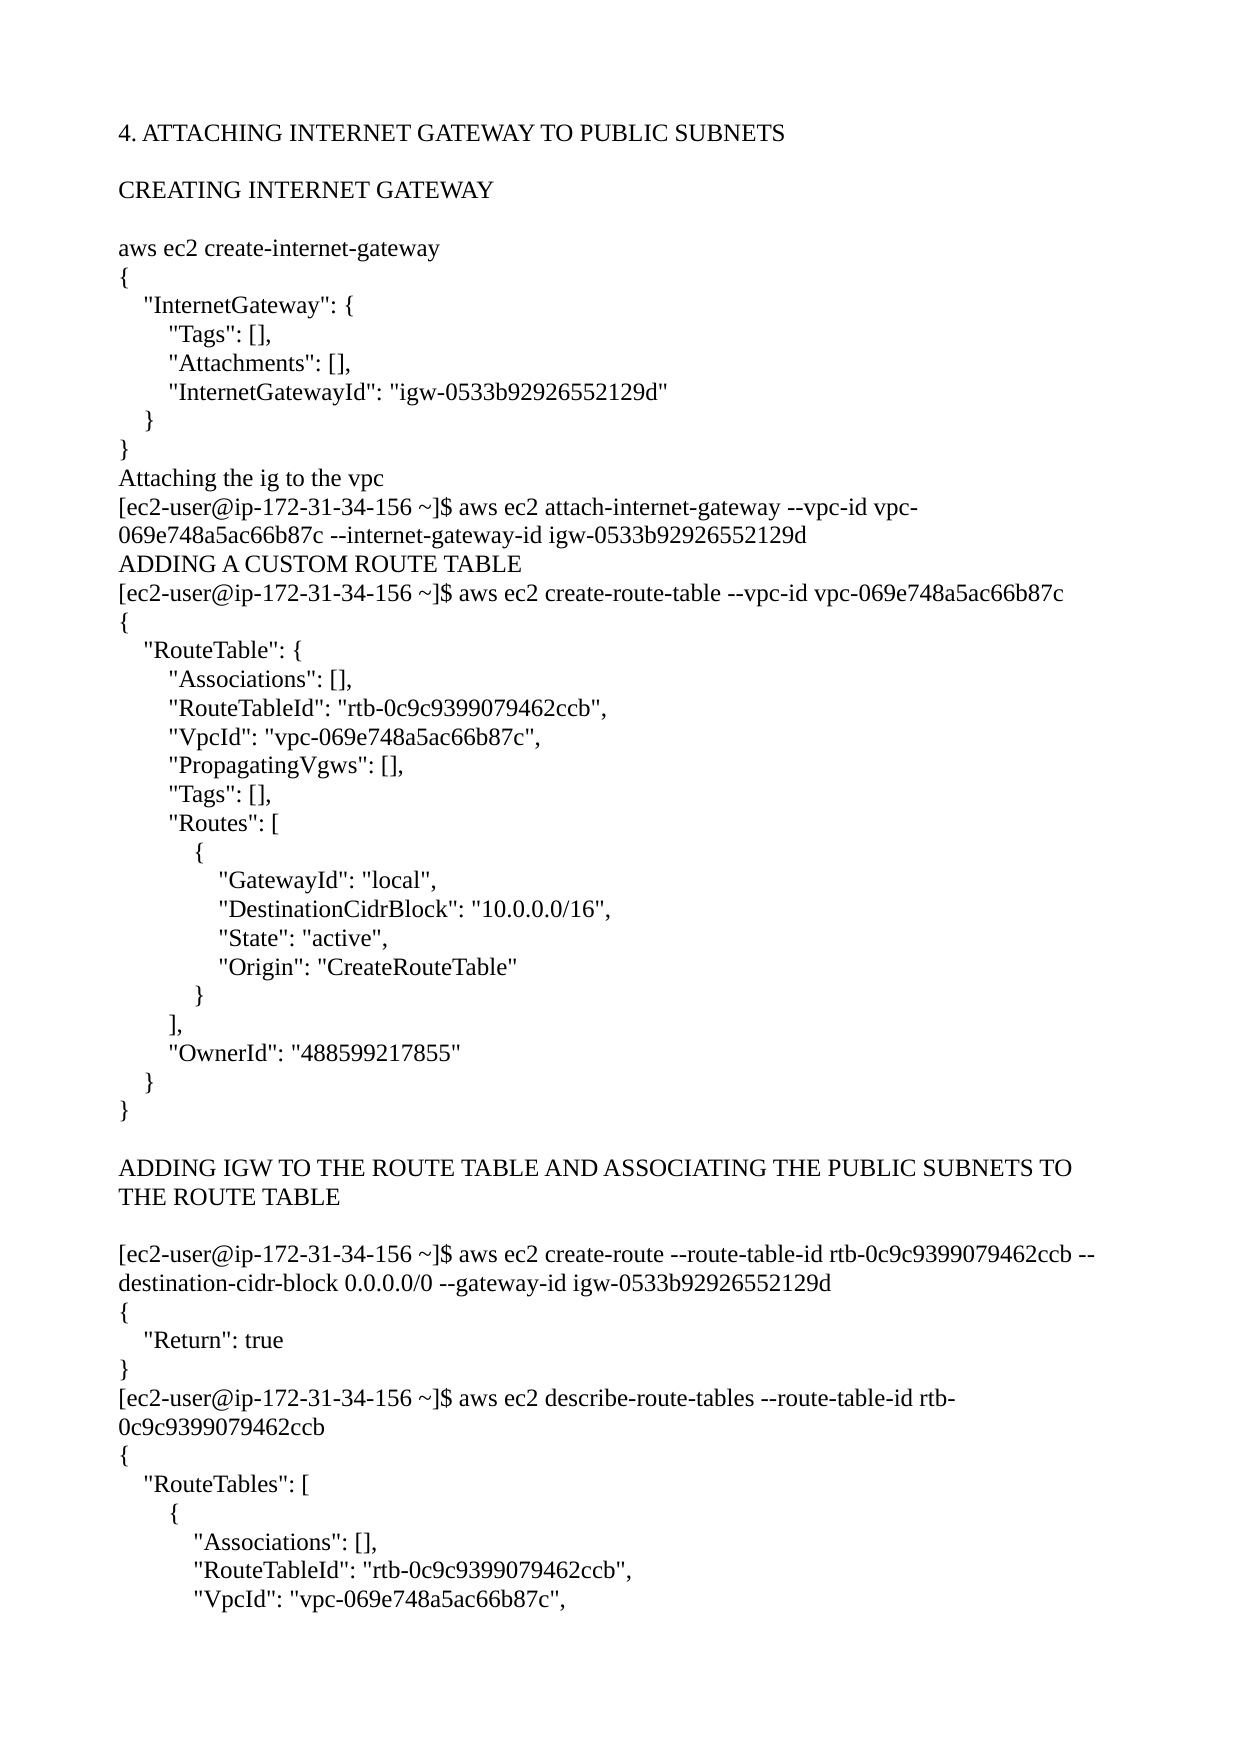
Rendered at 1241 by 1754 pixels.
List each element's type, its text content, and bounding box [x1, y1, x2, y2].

text CREATING INTERNET GATEWAY [118, 176, 1122, 204]
text 4. ATTACHING INTERNET GATEWAY TO PUBLIC SUBNETS [118, 118, 1122, 147]
text } [118, 406, 1122, 434]
text "RouteTableId": "rtb-0c9c9399079462ccb", [118, 693, 1122, 722]
text { [118, 1498, 1122, 1527]
text "VpcId": "vpc-069e748a5ac66b87c", [118, 722, 1122, 751]
text { [118, 1441, 1122, 1469]
text "Associations": [], [118, 1527, 1122, 1556]
text [ec2-user@ip-172-31-34-156 ~]$ aws ec2 create-route --route-table-id rtb-0c9c9399079462ccb --destination-cidr-block 0.0.0.0/0 --gateway-id igw-0533b92926552129d [118, 1239, 1122, 1297]
text "Origin": "CreateRouteTable" [118, 952, 1122, 981]
text "RouteTableId": "rtb-0c9c9399079462ccb", [118, 1556, 1122, 1584]
text "Tags": [], [118, 319, 1122, 348]
text } [118, 1354, 1122, 1383]
text "Associations": [], [118, 664, 1122, 693]
text "PropagatingVgws": [], [118, 751, 1122, 779]
text { [118, 1297, 1122, 1326]
text { [118, 837, 1122, 866]
text [ec2-user@ip-172-31-34-156 ~]$ aws ec2 attach-internet-gateway --vpc-id vpc-069e748a5ac66b87c --internet-gateway-id igw-0533b92926552129d [118, 492, 1122, 549]
text "State": "active", [118, 923, 1122, 952]
text "RouteTable": { [118, 636, 1122, 664]
text "DestinationCidrBlock": "10.0.0.0/16", [118, 894, 1122, 923]
text "GatewayId": "local", [118, 866, 1122, 894]
text [ec2-user@ip-172-31-34-156 ~]$ aws ec2 describe-route-tables --route-table-id rtb-0c9c9399079462ccb [118, 1383, 1122, 1441]
text "Tags": [], [118, 779, 1122, 808]
text } [118, 981, 1122, 1009]
text } [118, 434, 1122, 463]
text Attaching the ig to the vpc [118, 463, 1122, 492]
text "InternetGatewayId": "igw-0533b92926552129d" [118, 377, 1122, 406]
text "Routes": [ [118, 808, 1122, 837]
text } [118, 1067, 1122, 1096]
text ADDING A CUSTOM ROUTE TABLE [118, 549, 1122, 578]
text ADDING IGW TO THE ROUTE TABLE AND ASSOCIATING THE PUBLIC SUBNETS TO THE ROUTE TABLE [118, 1153, 1122, 1211]
text "VpcId": "vpc-069e748a5ac66b87c", [118, 1584, 1122, 1613]
text "InternetGateway": { [118, 291, 1122, 319]
text [ec2-user@ip-172-31-34-156 ~]$ aws ec2 create-route-table --vpc-id vpc-069e748a5ac66b87c [118, 578, 1122, 607]
text } [118, 1096, 1122, 1124]
text "OwnerId": "488599217855" [118, 1038, 1122, 1067]
text aws ec2 create-internet-gateway [118, 233, 1122, 262]
text { [118, 262, 1122, 291]
text { [118, 607, 1122, 636]
text "Attachments": [], [118, 348, 1122, 377]
text ], [118, 1009, 1122, 1038]
text "Return": true [118, 1326, 1122, 1354]
text "RouteTables": [ [118, 1469, 1122, 1498]
